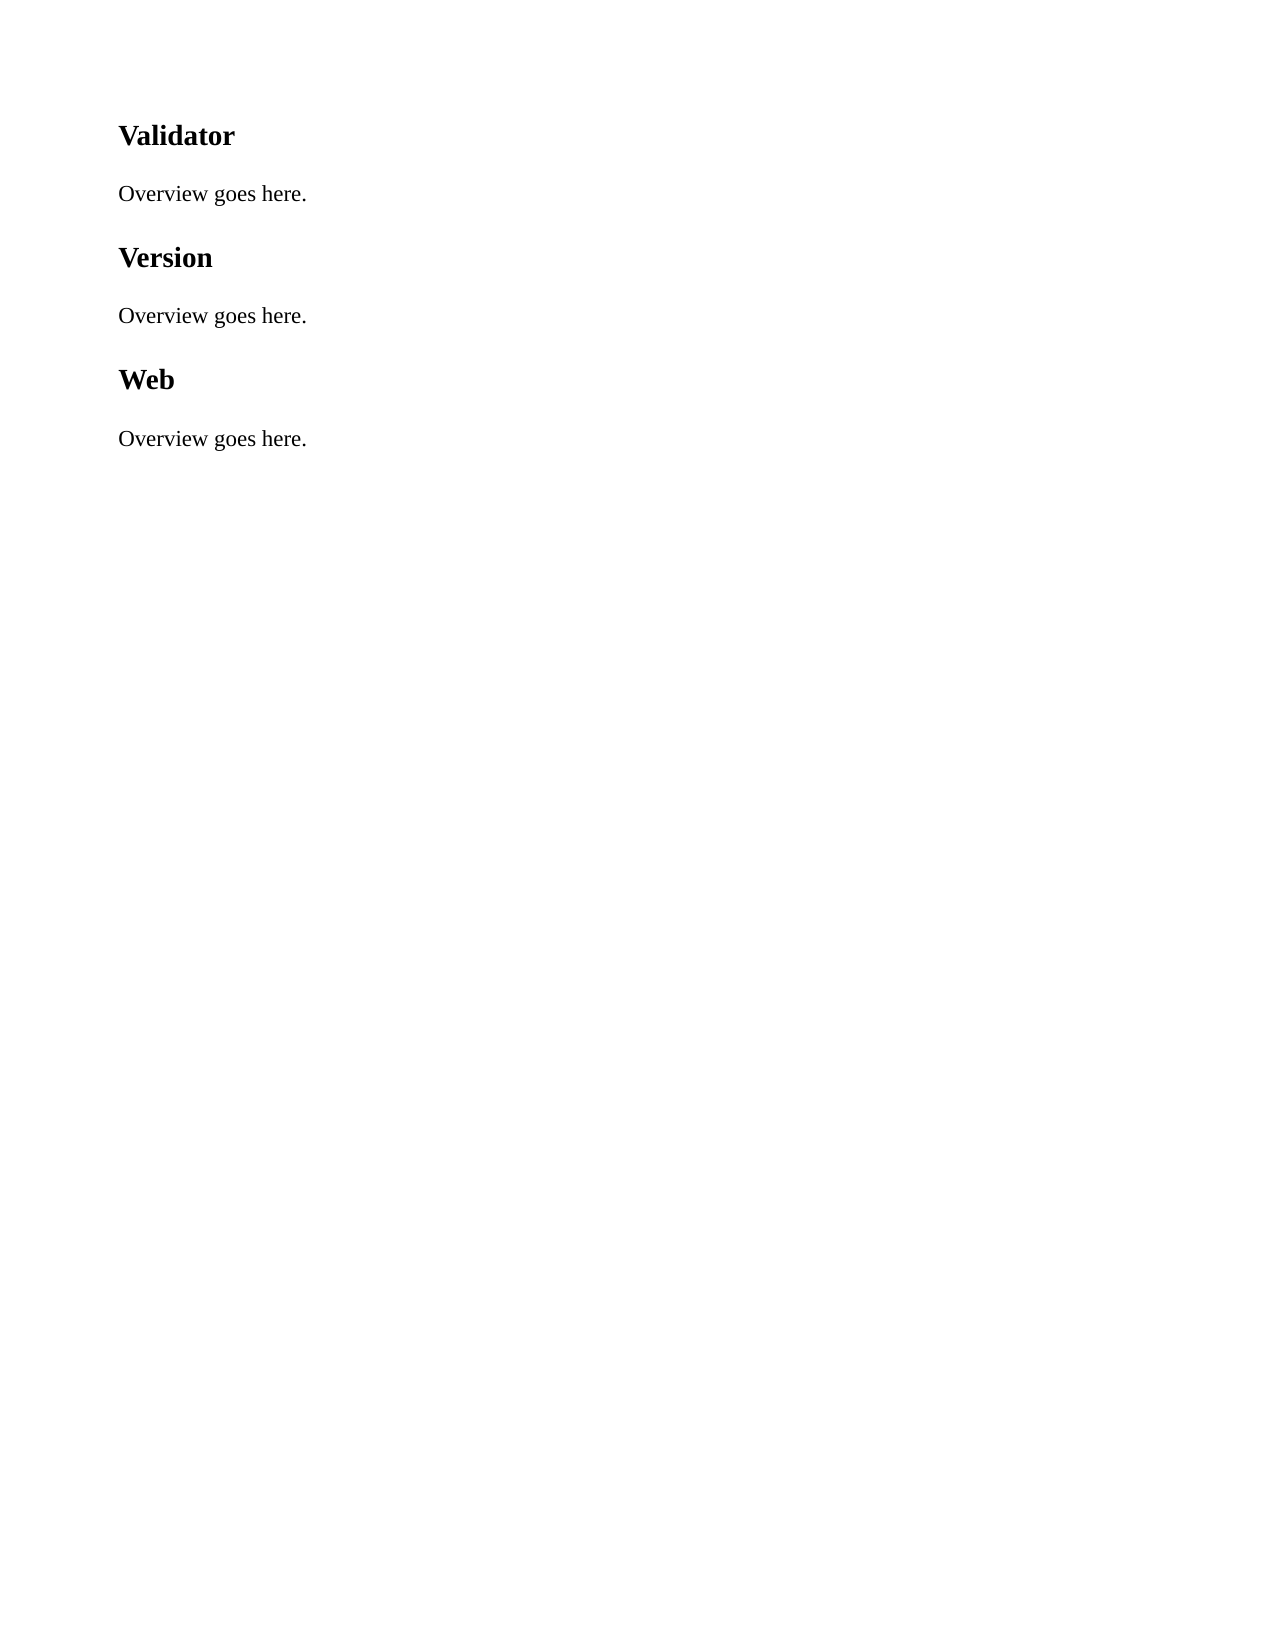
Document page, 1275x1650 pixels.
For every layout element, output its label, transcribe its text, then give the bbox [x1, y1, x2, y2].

text Validator [118, 118, 1157, 152]
text Version [118, 240, 1157, 274]
text Overview goes here. [118, 303, 1157, 329]
text Web [118, 362, 1157, 396]
text Overview goes here. [118, 180, 1157, 207]
text Overview goes here. [118, 425, 1157, 451]
